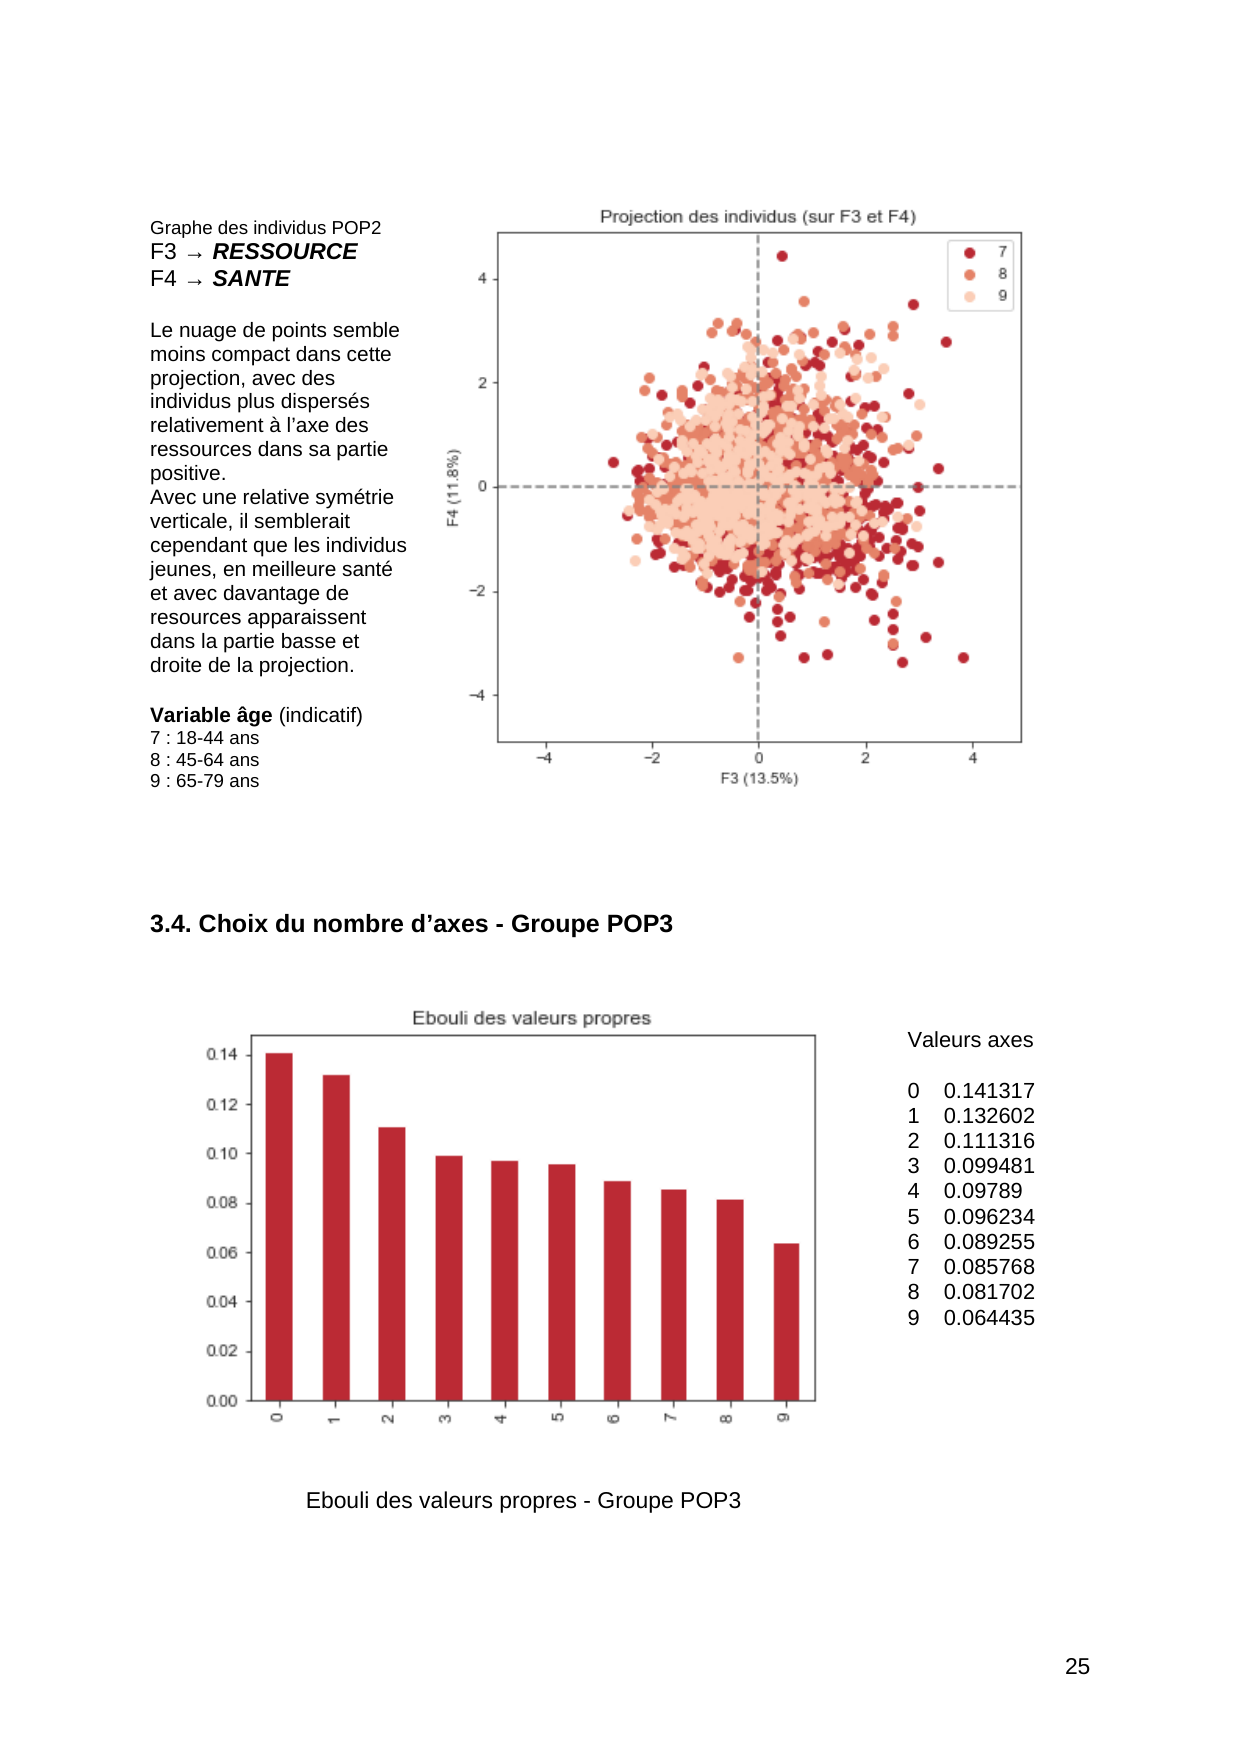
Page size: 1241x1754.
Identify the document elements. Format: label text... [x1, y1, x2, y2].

picture [413, 152, 1088, 826]
table_cell Graphe des individus POP2 F3 → RESSOURCE F4 → SANTE Le nuage de points semble moins compact dans cette projection, avec des individus plus dispersés relativement à l’axe des ressources dans sa partie positive. Avec une relative symétrie verticale, il semblerait cependant que les individus jeunes, en meilleure santé et avec davantage de resources apparaissent dans la partie basse et droite de la projection. Variable âge (indicatif) 7 : 18-44 ans 8 : 45-64 ans 9 : 65-79 ans [151, 152, 413, 852]
text 3.4. Choix du nombre d’axes - Groupe POP3 [150, 909, 1090, 938]
table_cell [415, 826, 1086, 852]
table_header Valeurs axes 0 0.141317 1 0.132602 2 0.111316 3 0.099481 4 0.09789 5 0.096234 6 0.089255 7 0.085768 8 0.081702 9 0.064435 [898, 966, 1058, 1576]
picture [160, 976, 887, 1461]
table_header Ebouli des valeurs propres - Groupe POP3 [151, 966, 896, 1576]
